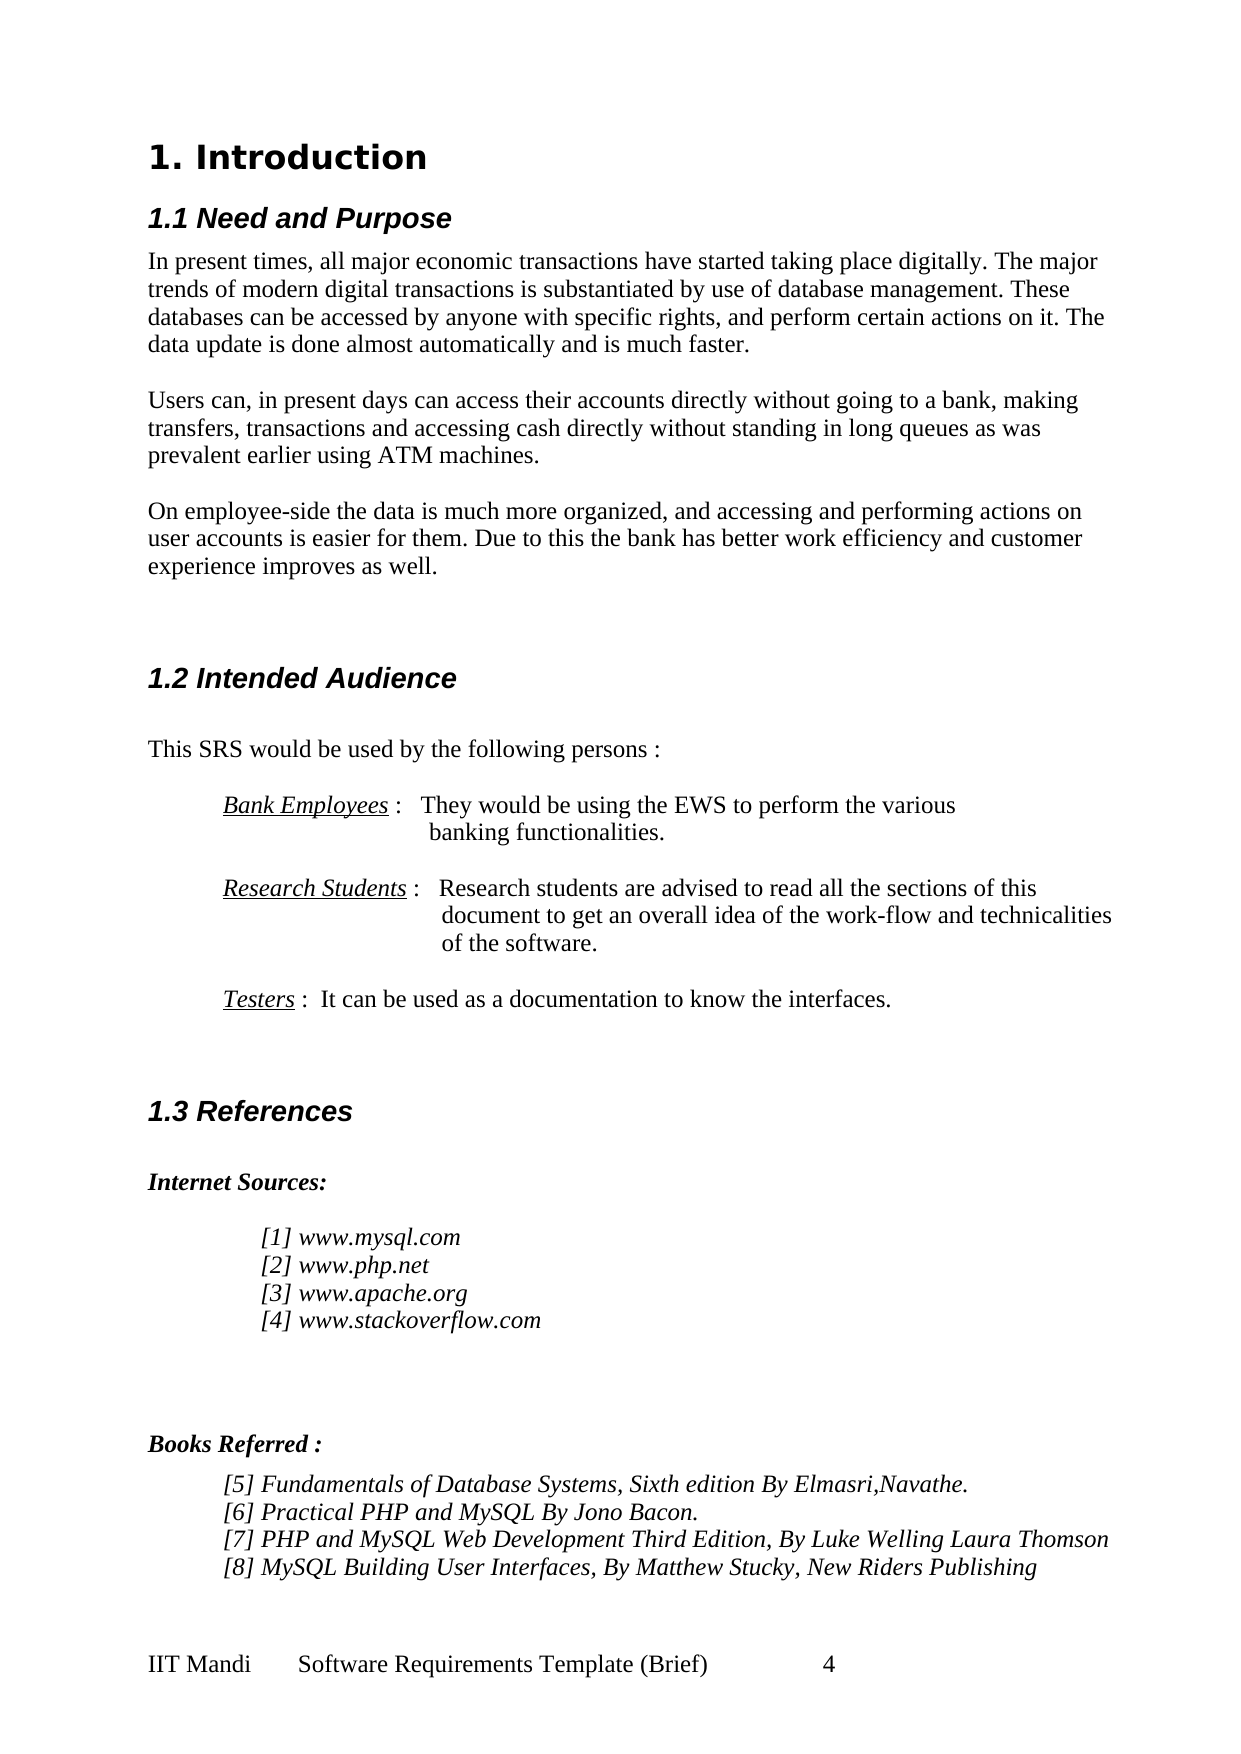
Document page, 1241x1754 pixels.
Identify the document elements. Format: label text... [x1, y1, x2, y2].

text Research Students : Research students are advised to read all the sections of this document to get an overall idea of the work-flow and technicalities of the software. [148, 874, 1123, 957]
subtitle 1.3 References [148, 1095, 1123, 1128]
text This SRS would be used by the following persons : [148, 735, 1123, 763]
list [1] www.mysql.com [260, 1223, 1123, 1251]
subtitle 1.2 Intended Audience [148, 662, 1123, 695]
list [2] www.php.net [260, 1251, 1123, 1279]
text Internet Sources: [148, 1168, 1123, 1196]
text [5] Fundamentals of Database Systems, Sixth edition By Elmasri,Navathe. [223, 1470, 1123, 1498]
text [7] PHP and MySQL Web Development Third Edition, By Luke Welling Laura Thomson [223, 1525, 1123, 1553]
subtitle 1. Introduction [148, 138, 1123, 177]
text banking functionalities. [148, 818, 1123, 846]
text Bank Employees : They would be using the EWS to perform the various [148, 791, 1123, 818]
list [3] www.apache.org [260, 1279, 1123, 1306]
text On employee-side the data is much more organized, and accessing and performing actions on user accounts is easier for them. Due to this the bank has better work efficiency and customer experience improves as well. [148, 497, 1123, 580]
list [4] www.stackoverflow.com [260, 1306, 1123, 1334]
text Testers : It can be used as a documentation to know the interfaces. [148, 985, 1123, 1012]
text [8] MySQL Building User Interfaces, By Matthew Stucky, New Riders Publishing [223, 1553, 1123, 1581]
text Books Referred : [148, 1430, 1123, 1457]
text In present times, all major economic transactions have started taking place digitally. The major trends of modern digital transactions is substantiated by use of database management. These databases can be accessed by anyone with specific rights, and perform certain actions on it. The data update is done almost automatically and is much faster. [148, 247, 1123, 358]
subtitle 1.1 Need and Purpose [148, 202, 1123, 235]
text [6] Practical PHP and MySQL By Jono Bacon. [223, 1498, 1123, 1525]
text Users can, in present days can access their accounts directly without going to a bank, making transfers, transactions and accessing cash directly without standing in long queues as was prevalent earlier using ATM machines. [148, 386, 1123, 469]
